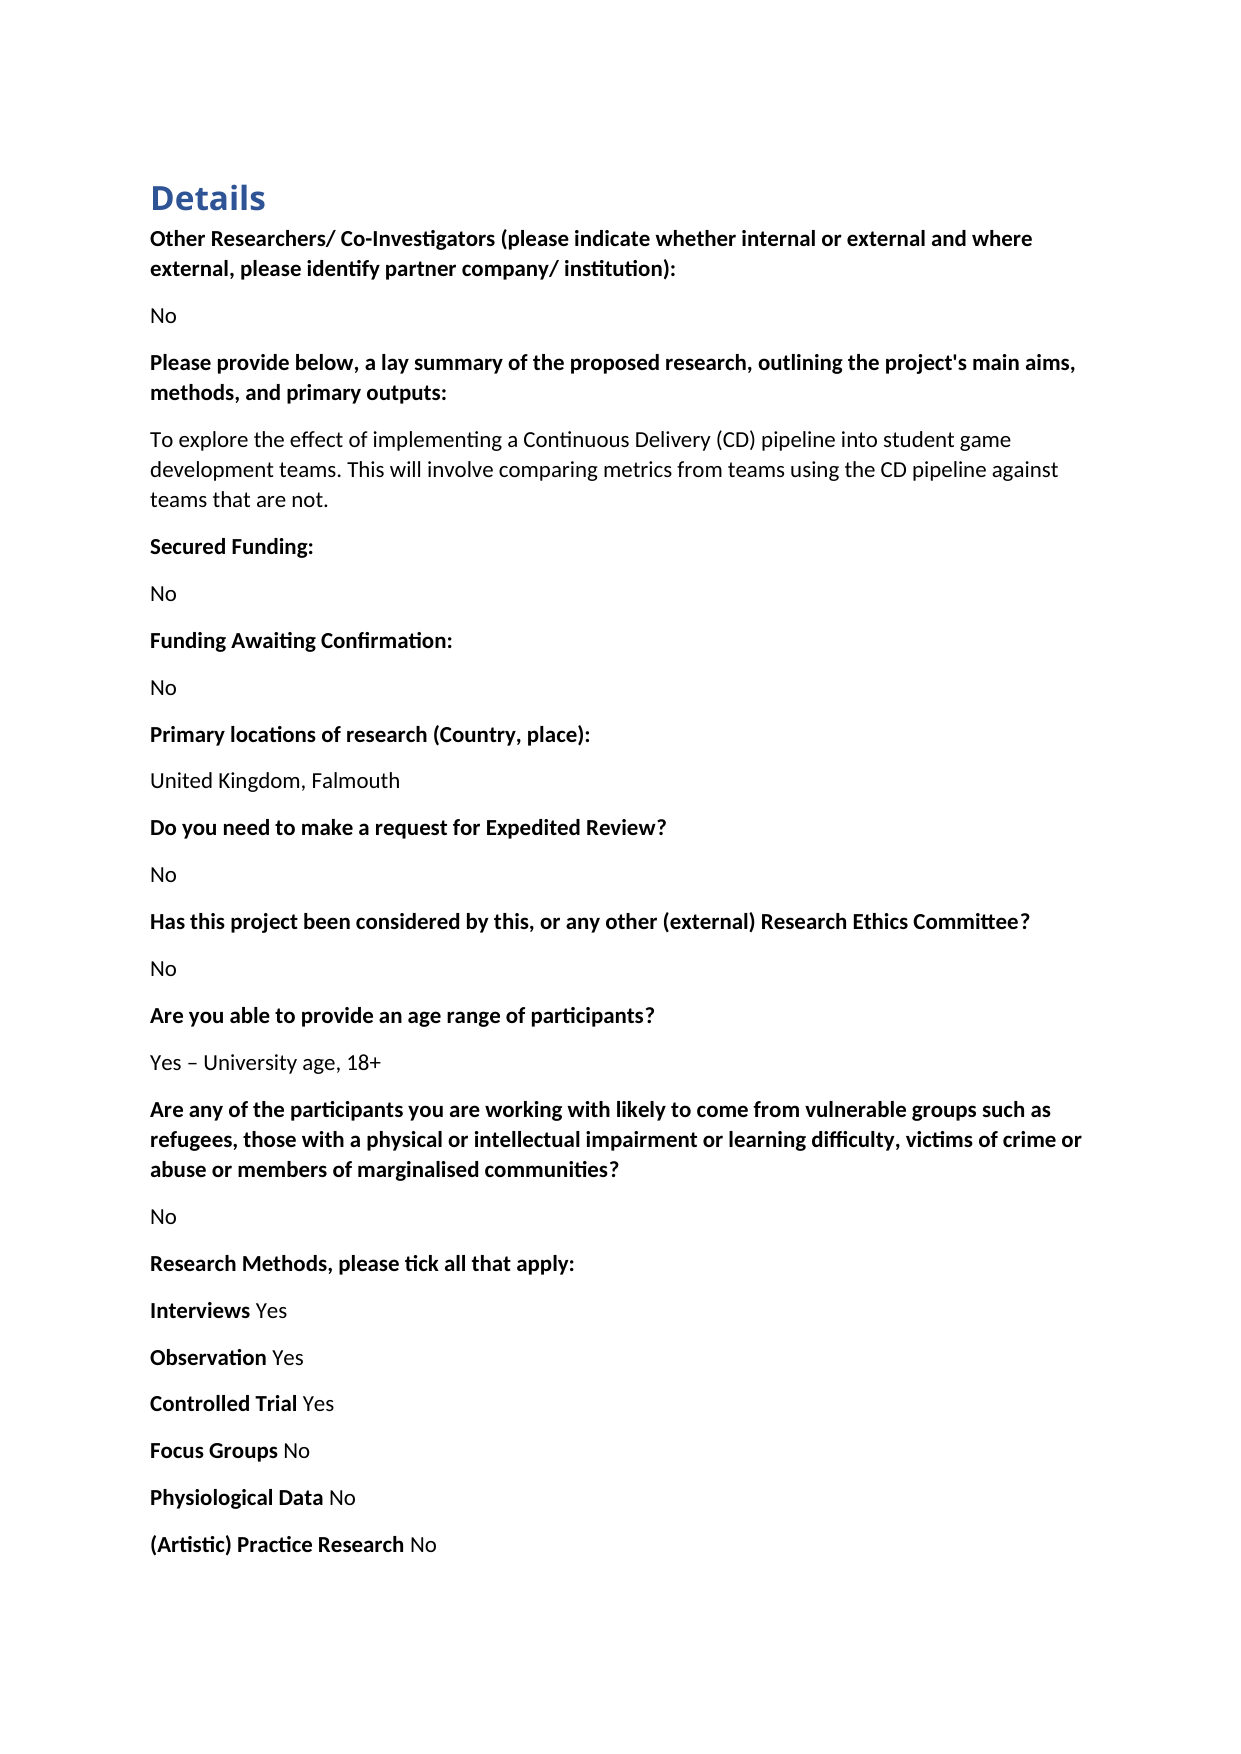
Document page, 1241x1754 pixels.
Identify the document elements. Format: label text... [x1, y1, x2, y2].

text United Kingdom, Falmouth [150, 767, 1090, 795]
text No [150, 860, 1090, 888]
text Yes – University age, 18+ [150, 1048, 1090, 1076]
text Physiological Data No [150, 1483, 1090, 1511]
text Please provide below, a lay summary of the proposed research, outlining the project's main aims, methods, and primary outputs: [150, 348, 1090, 406]
subtitle Details [150, 175, 1090, 220]
text (Artistic) Practice Research No [150, 1530, 1090, 1558]
text Other Researchers/ Co-Investigators (please indicate whether internal or external and where external, please identify partner company/ institution): [150, 224, 1090, 282]
text Secured Funding: [150, 532, 1090, 560]
text Funding Awaiting Confirmation: [150, 626, 1090, 654]
text Primary locations of research (Country, place): [150, 720, 1090, 748]
text Do you need to make a request for Expedited Review? [150, 813, 1090, 842]
text To explore the effect of implementing a Continuous Delivery (CD) pipeline into student game development teams. This will involve comparing metrics from teams using the CD pipeline against teams that are not. [150, 425, 1090, 513]
text No [150, 1202, 1090, 1230]
text No [150, 579, 1090, 607]
text Controlled Trial Yes [150, 1389, 1090, 1418]
text Interviews Yes [150, 1296, 1090, 1324]
text No [150, 673, 1090, 701]
text Focus Groups No [150, 1436, 1090, 1464]
text Observation Yes [150, 1343, 1090, 1371]
text No [150, 954, 1090, 982]
text Has this project been considered by this, or any other (external) Research Ethics Committee? [150, 907, 1090, 935]
text Research Methods, please tick all that apply: [150, 1249, 1090, 1277]
text Are you able to provide an age range of participants? [150, 1001, 1090, 1029]
text No [150, 301, 1090, 329]
text Are any of the participants you are working with likely to come from vulnerable groups such as refugees, those with a physical or intellectual impairment or learning difficulty, victims of crime or abuse or members of marginalised communities? [150, 1095, 1090, 1183]
